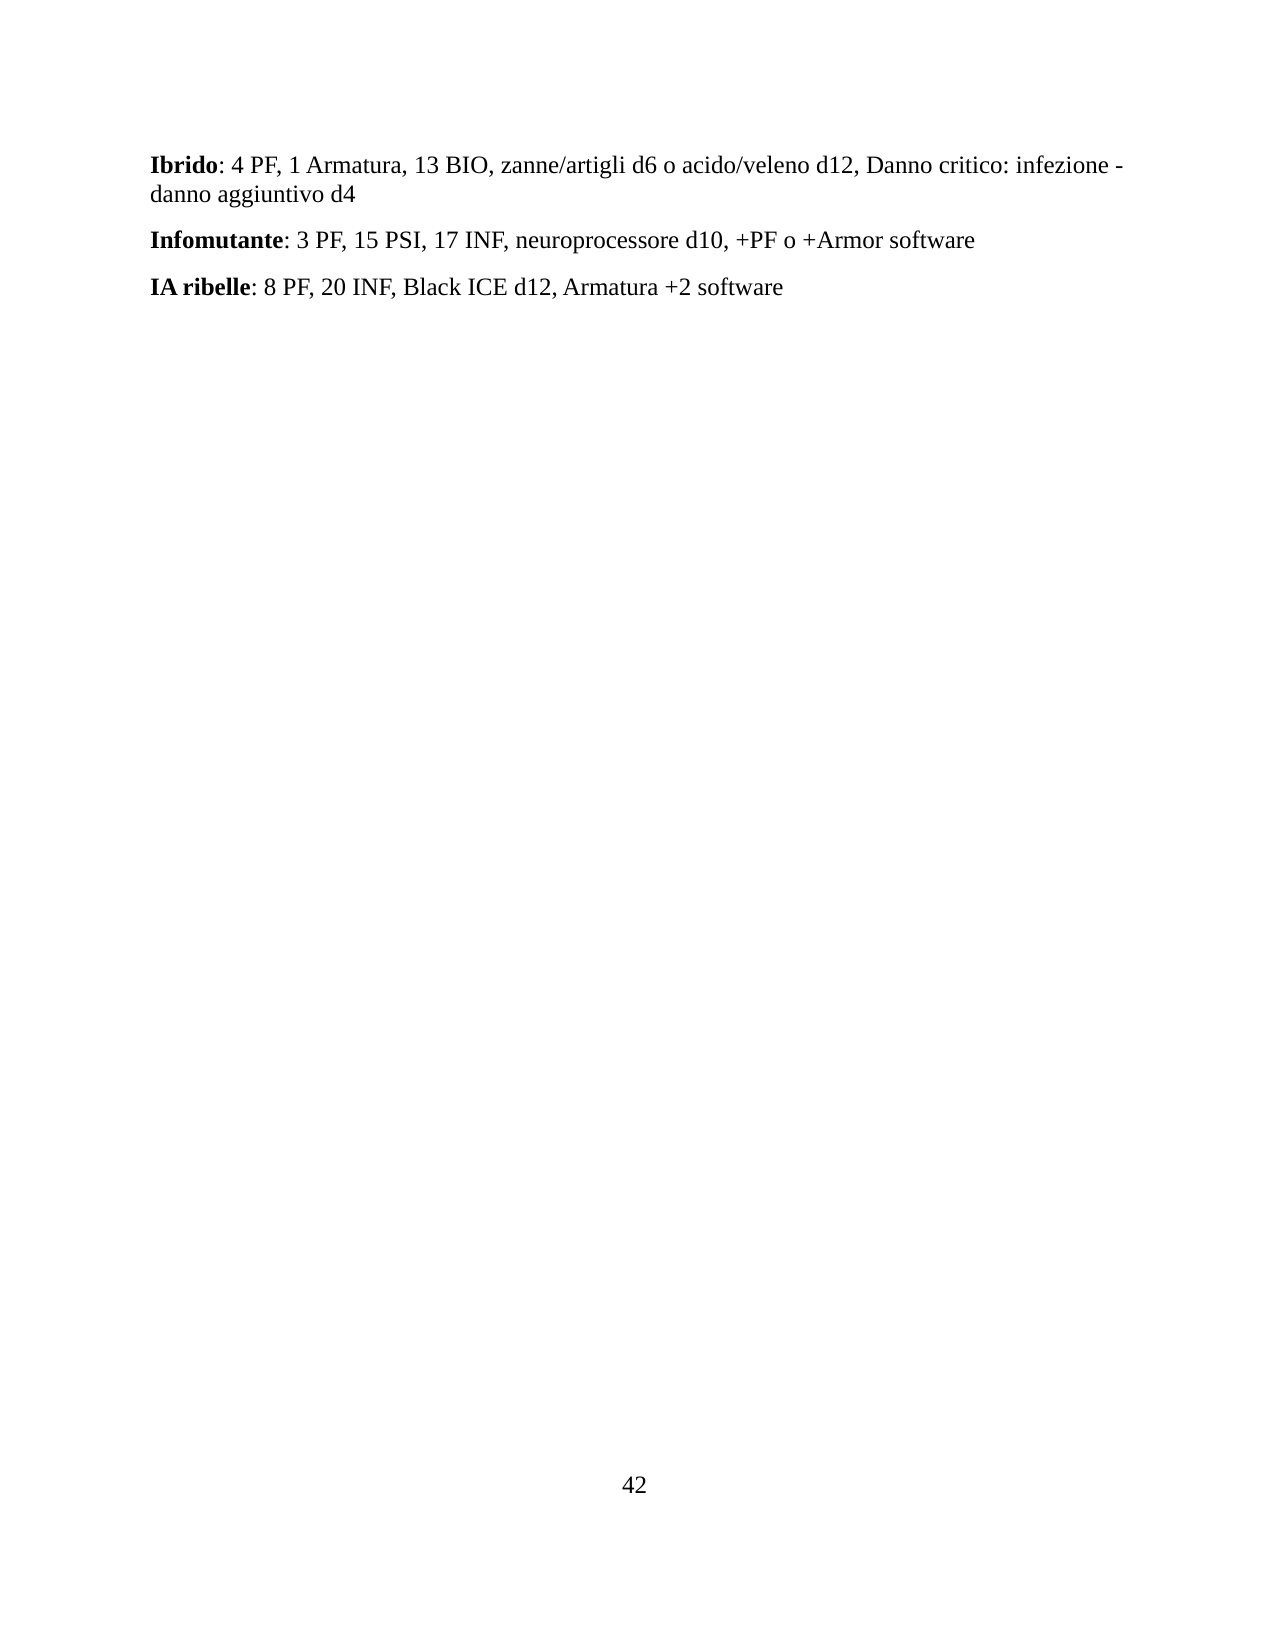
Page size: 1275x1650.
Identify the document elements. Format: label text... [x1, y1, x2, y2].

text Infomutante: 3 PF, 15 PSI, 17 INF, neuroprocessore d10, +PF o +Armor software [150, 225, 1125, 254]
text Ibrido: 4 PF, 1 Armatura, 13 BIO, zanne/artigli d6 o acido/veleno d12, Danno critico: infezione -danno aggiuntivo d4 [150, 150, 1125, 207]
text IA ribelle: 8 PF, 20 INF, Black ICE d12, Armatura +2 software [150, 272, 1125, 301]
